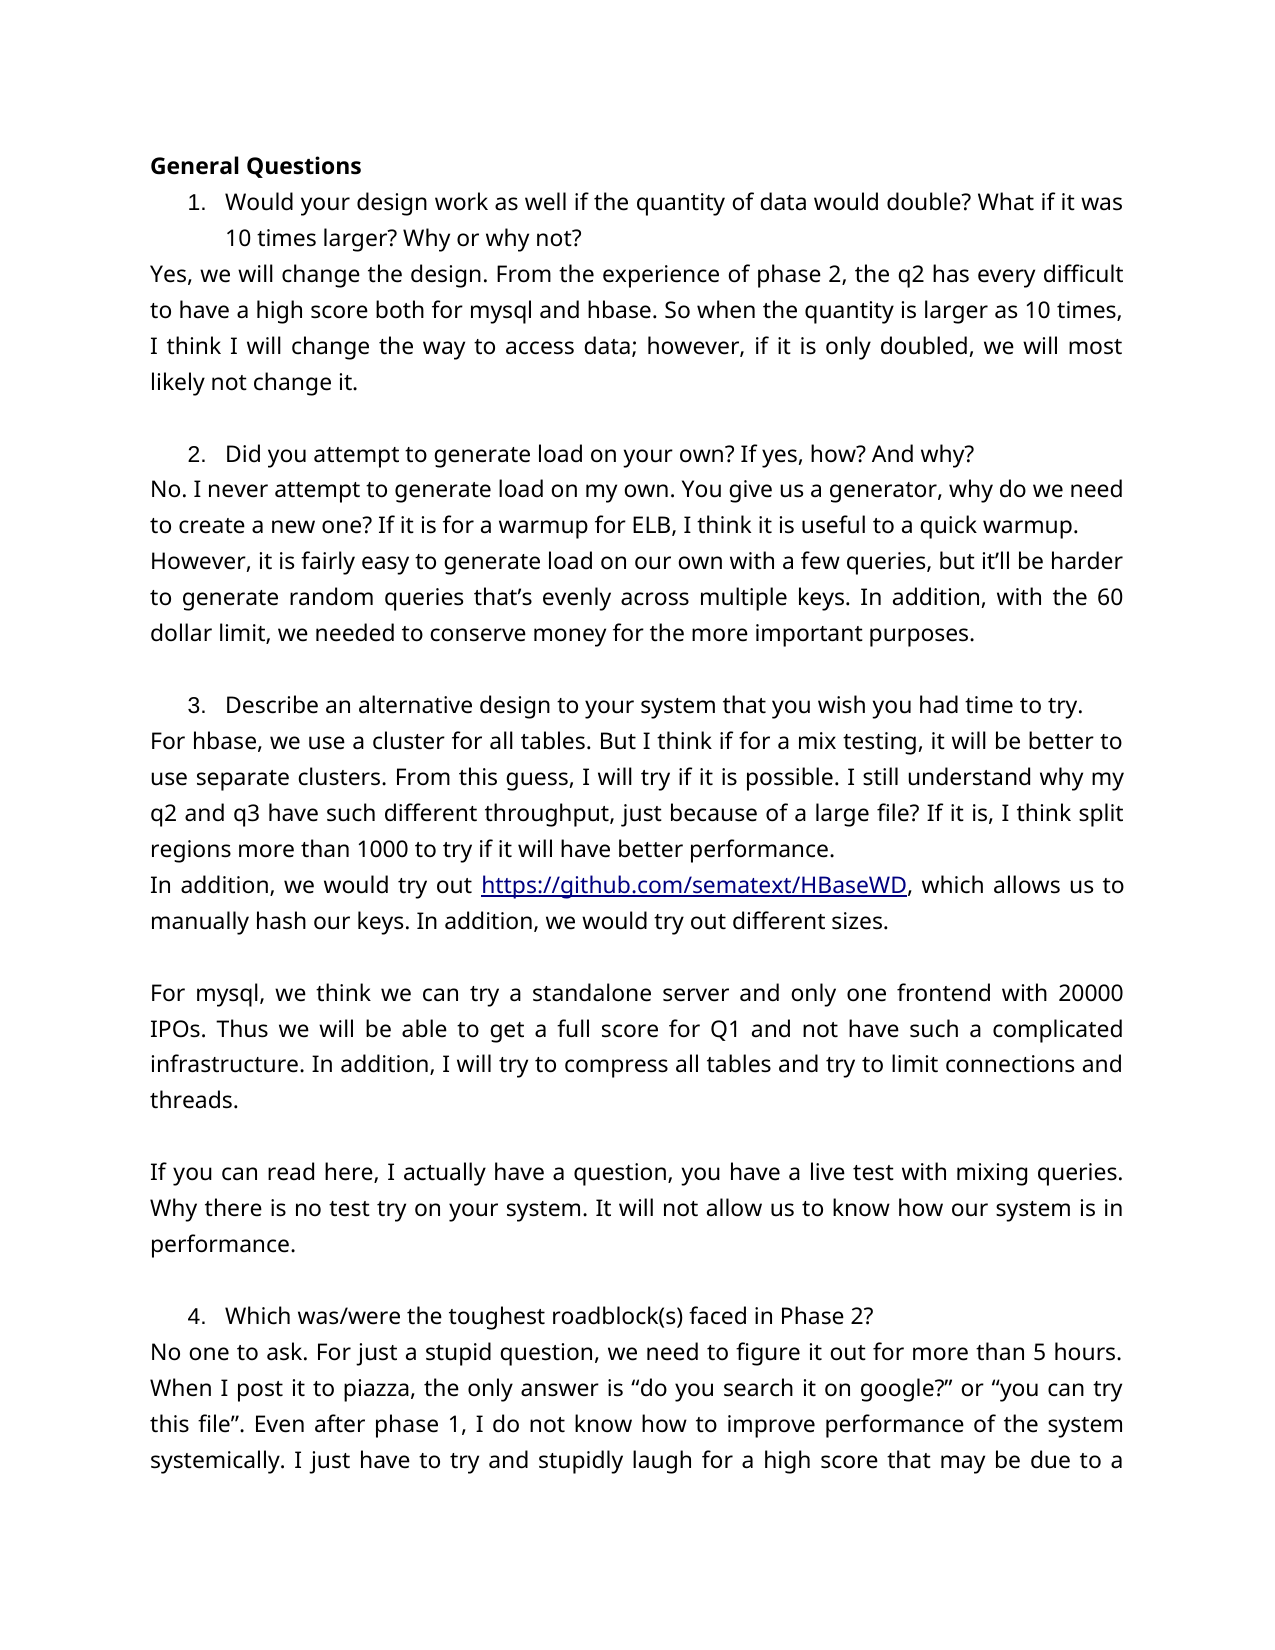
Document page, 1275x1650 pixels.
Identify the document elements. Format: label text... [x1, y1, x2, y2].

text For mysql, we think we can try a standalone server and only one frontend with 20000 IPOs. Thus we will be able to get a full score for Q1 and not have such a complicated infrastructure. In addition, I will try to compress all tables and try to limit connections and threads. [150, 977, 1125, 1116]
text However, it is fairly easy to generate load on our own with a few queries, but it’ll be harder to generate random queries that’s evenly across multiple keys. In addition, with the 60 dollar limit, we needed to conserve money for the more important purposes. [150, 545, 1125, 648]
text In addition, we would try out https://github.com/sematext/HBaseWD, which allows us to manually hash our keys. In addition, we would try out different sizes. [150, 869, 1125, 936]
text For hbase, we use a cluster for all tables. But I think if for a mix testing, it will be better to use separate clusters. From this guess, I will try if it is possible. I still understand why my q2 and q3 have such different throughput, just because of a large file? If it is, I think split regions more than 1000 to try if it will have better performance. [150, 725, 1125, 864]
list Did you attempt to generate load on your own? If yes, how? And why? [187, 437, 1125, 469]
text No one to ask. For just a stupid question, we need to figure it out for more than 5 hours. When I post it to piazza, the only answer is “do you search it on google?” or “you can try this file”. Even after phase 1, I do not know how to improve performance of the system systemically. I just have to try and stupidly laugh for a high score that may be due to a [150, 1336, 1125, 1475]
text If you can read here, I actually have a question, you have a live test with mixing queries. Why there is no test try on your system. It will not allow us to know how our system is in performance. [150, 1156, 1125, 1259]
list Would your design work as well if the quantity of data would double? What if it was 10 times larger? Why or why not? [187, 186, 1125, 253]
text No. I never attempt to generate load on my own. You give us a generator, why do we need to create a new one? If it is for a warmup for ELB, I think it is useful to a quick warmup. [150, 473, 1125, 541]
text General Questions [150, 150, 1125, 181]
list Which was/were the toughest roadblock(s) faced in Phase 2? [187, 1300, 1125, 1331]
list Describe an alternative design to your system that you wish you had time to try. [187, 689, 1125, 720]
text Yes, we will change the design. From the experience of phase 2, the q2 has every difficult to have a high score both for mysql and hbase. So when the quantity is larger as 10 times, I think I will change the way to access data; however, if it is only doubled, we will most likely not change it. [150, 258, 1125, 397]
